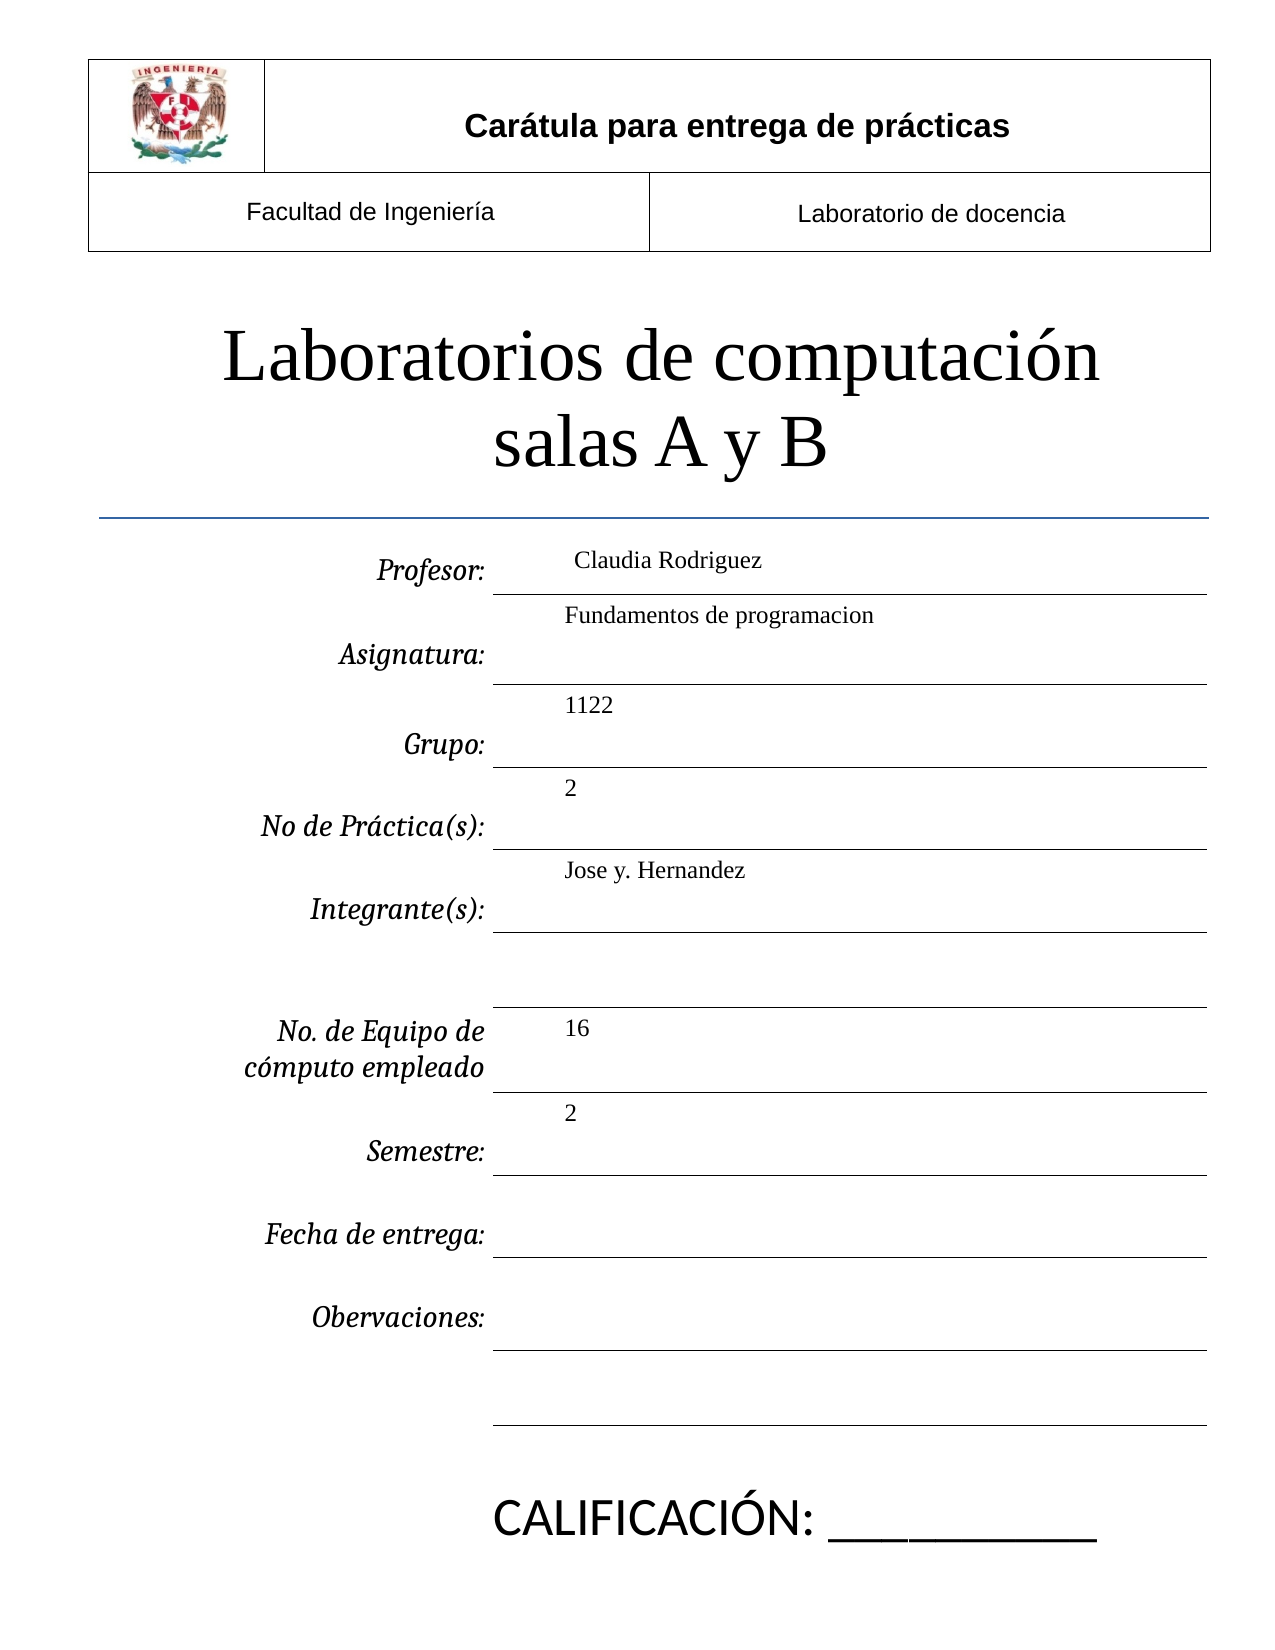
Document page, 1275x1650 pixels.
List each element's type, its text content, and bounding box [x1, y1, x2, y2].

table_cell 2 [493, 768, 1207, 849]
table_cell [493, 1258, 1207, 1350]
table_cell Fecha de entrega: [118, 1175, 493, 1257]
table_cell [118, 932, 493, 1007]
table_header Claudia Rodriguez [493, 519, 1207, 594]
table_cell Jose y. Hernandez [493, 850, 1207, 932]
text salas A y B [118, 396, 1205, 482]
text Laboratorios de computación [118, 310, 1205, 396]
table_cell No de Práctica(s): [118, 766, 493, 849]
table_header Carátula para entrega de prácticas [265, 60, 1210, 172]
table_cell 2 [493, 1093, 1207, 1174]
table_cell Semestre: [118, 1091, 493, 1174]
table_cell 16 [493, 1008, 1207, 1091]
table_header Profesor: [118, 519, 493, 594]
table_cell 1122 [493, 685, 1207, 766]
table_cell [493, 933, 1207, 1007]
table_cell [493, 1351, 1207, 1425]
table_cell Grupo: [118, 684, 493, 766]
table_cell Laboratorio de docencia [650, 173, 1210, 251]
table_cell Fundamentos de programacion [493, 595, 1207, 684]
table_cell Facultad de Ingeniería [89, 173, 649, 251]
table_header [118, 511, 493, 517]
table_cell Asignatura: [118, 594, 493, 684]
table_header [89, 60, 264, 172]
text CALIFICACIÓN: __________ [118, 1483, 1205, 1549]
table_cell No. de Equipo de cómputo empleado [118, 1007, 493, 1091]
table_cell [118, 1350, 493, 1425]
table_cell [493, 1176, 1207, 1257]
table_cell Integrante(s): [118, 849, 493, 932]
table_header [493, 511, 1207, 517]
table_cell Obervaciones: [118, 1257, 493, 1350]
